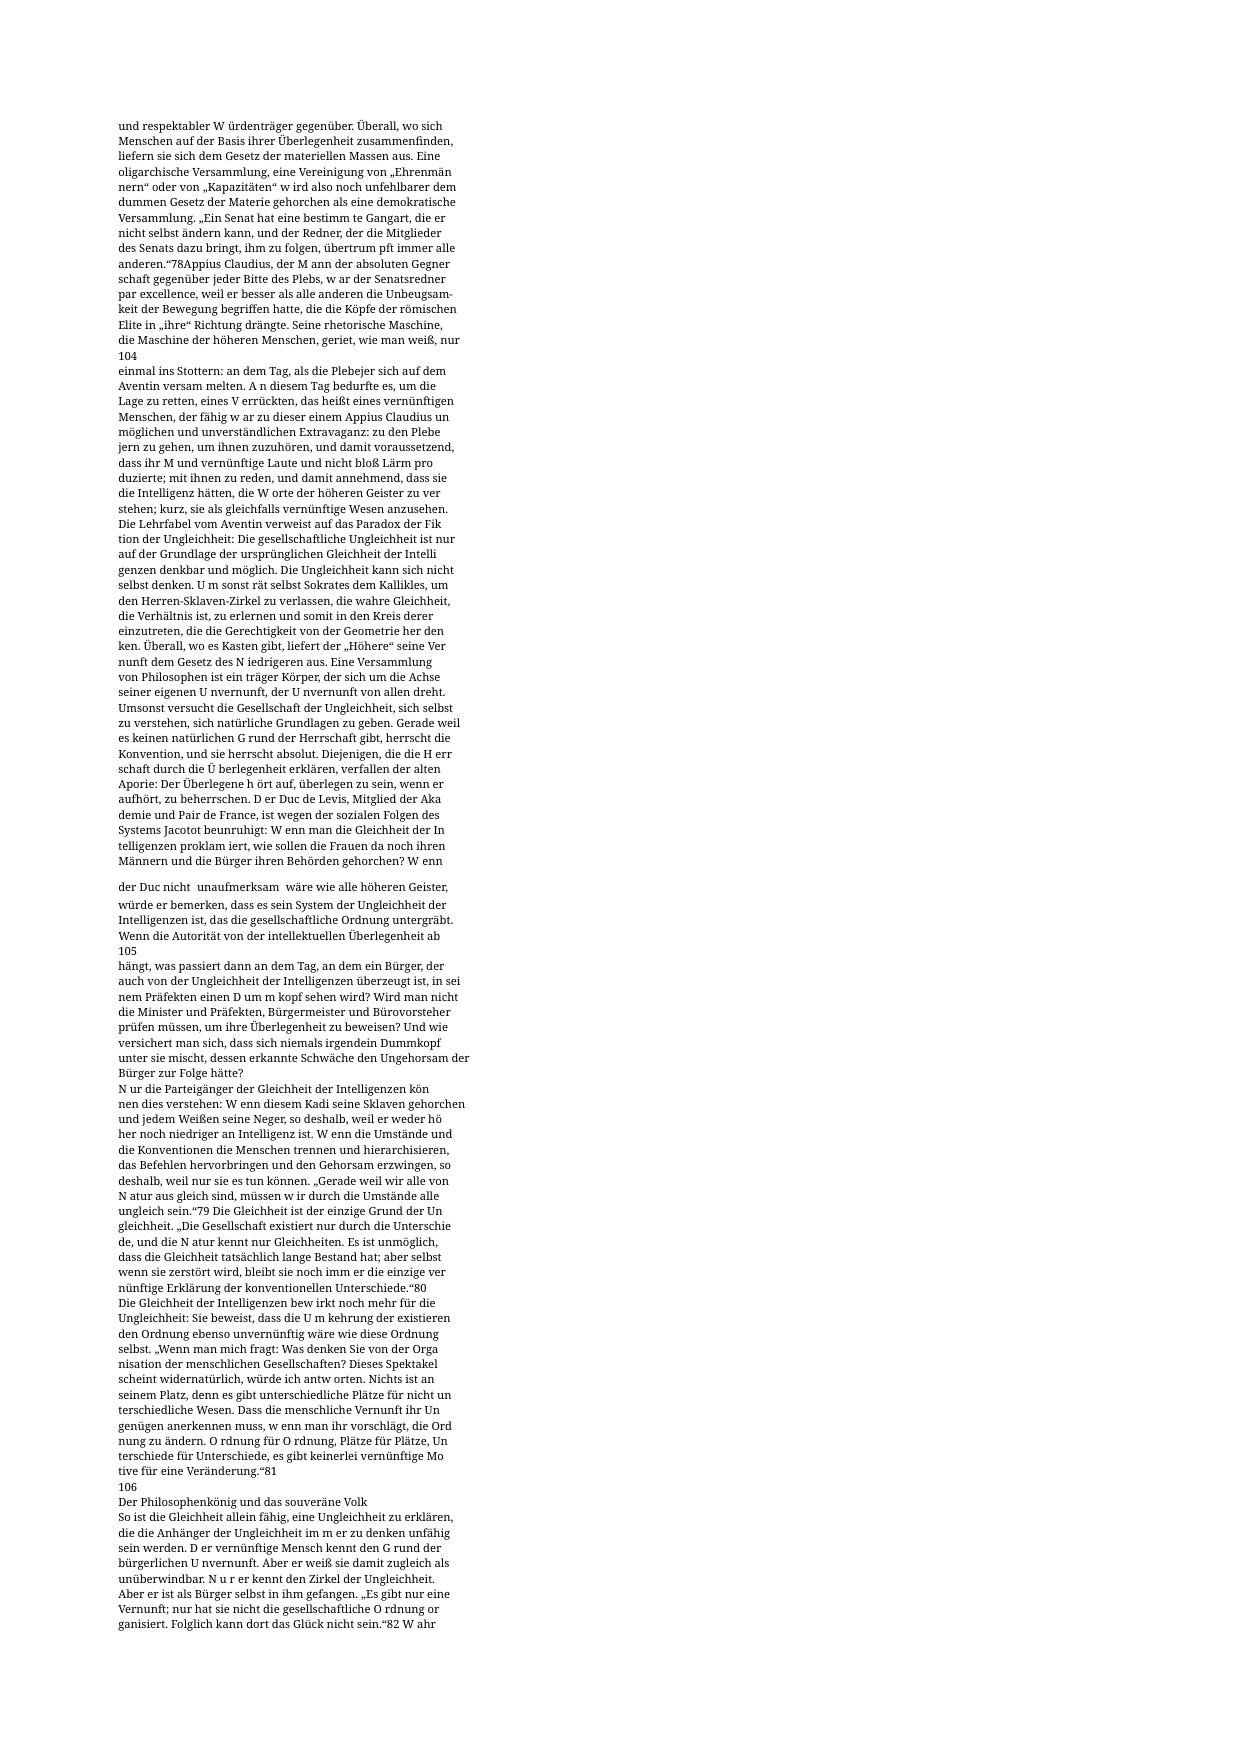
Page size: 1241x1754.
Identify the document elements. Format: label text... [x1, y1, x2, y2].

text Der Philosophenkönig und das souveräne Volk So ist die Gleichheit allein fähig, eine Ungleichheit zu erklären, die die Anhänger der Ungleichheit im m er zu denken unfähig sein werden. D er vernünftige Mensch kennt den G rund der bürgerlichen U nvernunft. Aber er weiß sie damit zugleich als unüberwindbar. N u r er kennt den Zirkel der Ungleichheit. Aber er ist als Bürger selbst in ihm gefangen. „Es gibt nur eine Vernunft; nur hat sie nicht die gesellschaftliche O rdnung or ganisiert. Folglich kann dort das Glück nicht sein.“82 W ahr [118, 1494, 1122, 1632]
text einmal ins Stottern: an dem Tag, als die Plebejer sich auf dem Aventin versam melten. A n diesem Tag bedurfte es, um die Lage zu retten, eines V errückten, das heißt eines vernünftigen Menschen, der fähig w ar zu dieser einem Appius Claudius un möglichen und unverständlichen Extravaganz: zu den Plebe jern zu gehen, um ihnen zuzuhören, und damit voraussetzend, dass ihr M und vernünftige Laute und nicht bloß Lärm pro duzierte; mit ihnen zu reden, und damit annehmend, dass sie die Intelligenz hätten, die W orte der höheren Geister zu ver stehen; kurz, sie als gleichfalls vernünftige Wesen anzusehen. Die Lehrfabel vom Aventin verweist auf das Paradox der Fik tion der Ungleichheit: Die gesellschaftliche Ungleichheit ist nur auf der Grundlage der ursprünglichen Gleichheit der Intelli genzen denkbar und möglich. Die Ungleichheit kann sich nicht selbst denken. U m sonst rät selbst Sokrates dem Kallikles, um den Herren-Sklaven-Zirkel zu verlassen, die wahre Gleichheit, die Verhältnis ist, zu erlernen und somit in den Kreis derer einzutreten, die die Gerechtigkeit von der Geometrie her den ken. Überall, wo es Kasten gibt, liefert der „Höhere“ seine Ver nunft dem Gesetz des N iedrigeren aus. Eine Versammlung von Philosophen ist ein träger Körper, der sich um die Achse seiner eigenen U nvernunft, der U nvernunft von allen dreht. Umsonst versucht die Gesellschaft der Ungleichheit, sich selbst zu verstehen, sich natürliche Grundlagen zu geben. Gerade weil es keinen natürlichen G rund der Herrschaft gibt, herrscht die Konvention, und sie herrscht absolut. Diejenigen, die die H err schaft durch die Ü berlegenheit erklären, verfallen der alten Aporie: Der Überlegene h ört auf, überlegen zu sein, wenn er aufhört, zu beherrschen. D er Duc de Levis, Mitglied der Aka demie und Pair de France, ist wegen der sozialen Folgen des Systems Jacotot beunruhigt: W enn man die Gleichheit der In telligenzen proklam iert, wie sollen die Frauen da noch ihren Männern und die Bürger ihren Behörden gehorchen? W enn der Duc nicht unaufmerksam wäre wie alle höheren Geister, würde er bemerken, dass es sein System der Ungleichheit der Intelligenzen ist, das die gesellschaftliche Ordnung untergräbt. Wenn die Autorität von der intellektuellen Überlegenheit ab 105 [118, 363, 1122, 958]
text und respektabler W ürdenträger gegenüber. Überall, wo sich Menschen auf der Basis ihrer Überlegenheit zusammenfinden, liefern sie sich dem Gesetz der materiellen Massen aus. Eine oligarchische Versammlung, eine Vereinigung von „Ehrenmän nern“ oder von „Kapazitäten“ w ird also noch unfehlbarer dem dummen Gesetz der Materie gehorchen als eine demokratische Versammlung. „Ein Senat hat eine bestimm te Gangart, die er nicht selbst ändern kann, und der Redner, der die Mitglieder des Senats dazu bringt, ihm zu folgen, übertrum pft immer alle anderen.“78Appius Claudius, der M ann der absoluten Gegner schaft gegenüber jeder Bitte des Plebs, w ar der Senatsredner par excellence, weil er besser als alle anderen die Unbeugsam- keit der Bewegung begriffen hatte, die die Köpfe der römischen Elite in „ihre“ Richtung drängte. Seine rhetorische Maschine, die Maschine der höheren Menschen, geriet, wie man weiß, nur 104 [118, 118, 1122, 363]
text hängt, was passiert dann an dem Tag, an dem ein Bürger, der auch von der Ungleichheit der Intelligenzen überzeugt ist, in sei nem Präfekten einen D um m kopf sehen wird? Wird man nicht die Minister und Präfekten, Bürgermeister und Bürovorsteher prüfen müssen, um ihre Überlegenheit zu beweisen? Und wie versichert man sich, dass sich niemals irgendein Dummkopf unter sie mischt, dessen erkannte Schwäche den Ungehorsam der Bürger zur Folge hätte? N ur die Parteigänger der Gleichheit der Intelligenzen kön nen dies verstehen: W enn diesem Kadi seine Sklaven gehorchen und jedem Weißen seine Neger, so deshalb, weil er weder hö her noch niedriger an Intelligenz ist. W enn die Umstände und die Konventionen die Menschen trennen und hierarchisieren, das Befehlen hervorbringen und den Gehorsam erzwingen, so deshalb, weil nur sie es tun können. „Gerade weil wir alle von N atur aus gleich sind, müssen w ir durch die Umstände alle ungleich sein.“79 Die Gleichheit ist der einzige Grund der Un gleichheit. „Die Gesellschaft existiert nur durch die Unterschie de, und die N atur kennt nur Gleichheiten. Es ist unmöglich, dass die Gleichheit tatsächlich lange Bestand hat; aber selbst wenn sie zerstört wird, bleibt sie noch imm er die einzige ver nünftige Erklärung der konventionellen Unterschiede.“80 Die Gleichheit der Intelligenzen bew irkt noch mehr für die Ungleichheit: Sie beweist, dass die U m kehrung der existieren den Ordnung ebenso unvernünftig wäre wie diese Ordnung selbst. „Wenn man mich fragt: Was denken Sie von der Orga nisation der menschlichen Gesellschaften? Dieses Spektakel scheint widernatürlich, würde ich antw orten. Nichts ist an seinem Platz, denn es gibt unterschiedliche Plätze für nicht un terschiedliche Wesen. Dass die menschliche Vernunft ihr Un genügen anerkennen muss, w enn man ihr vorschlägt, die Ord nung zu ändern. O rdnung für O rdnung, Plätze für Plätze, Un terschiede für Unterschiede, es gibt keinerlei vernünftige Mo tive für eine Veränderung.“81 106 [118, 958, 1122, 1494]
